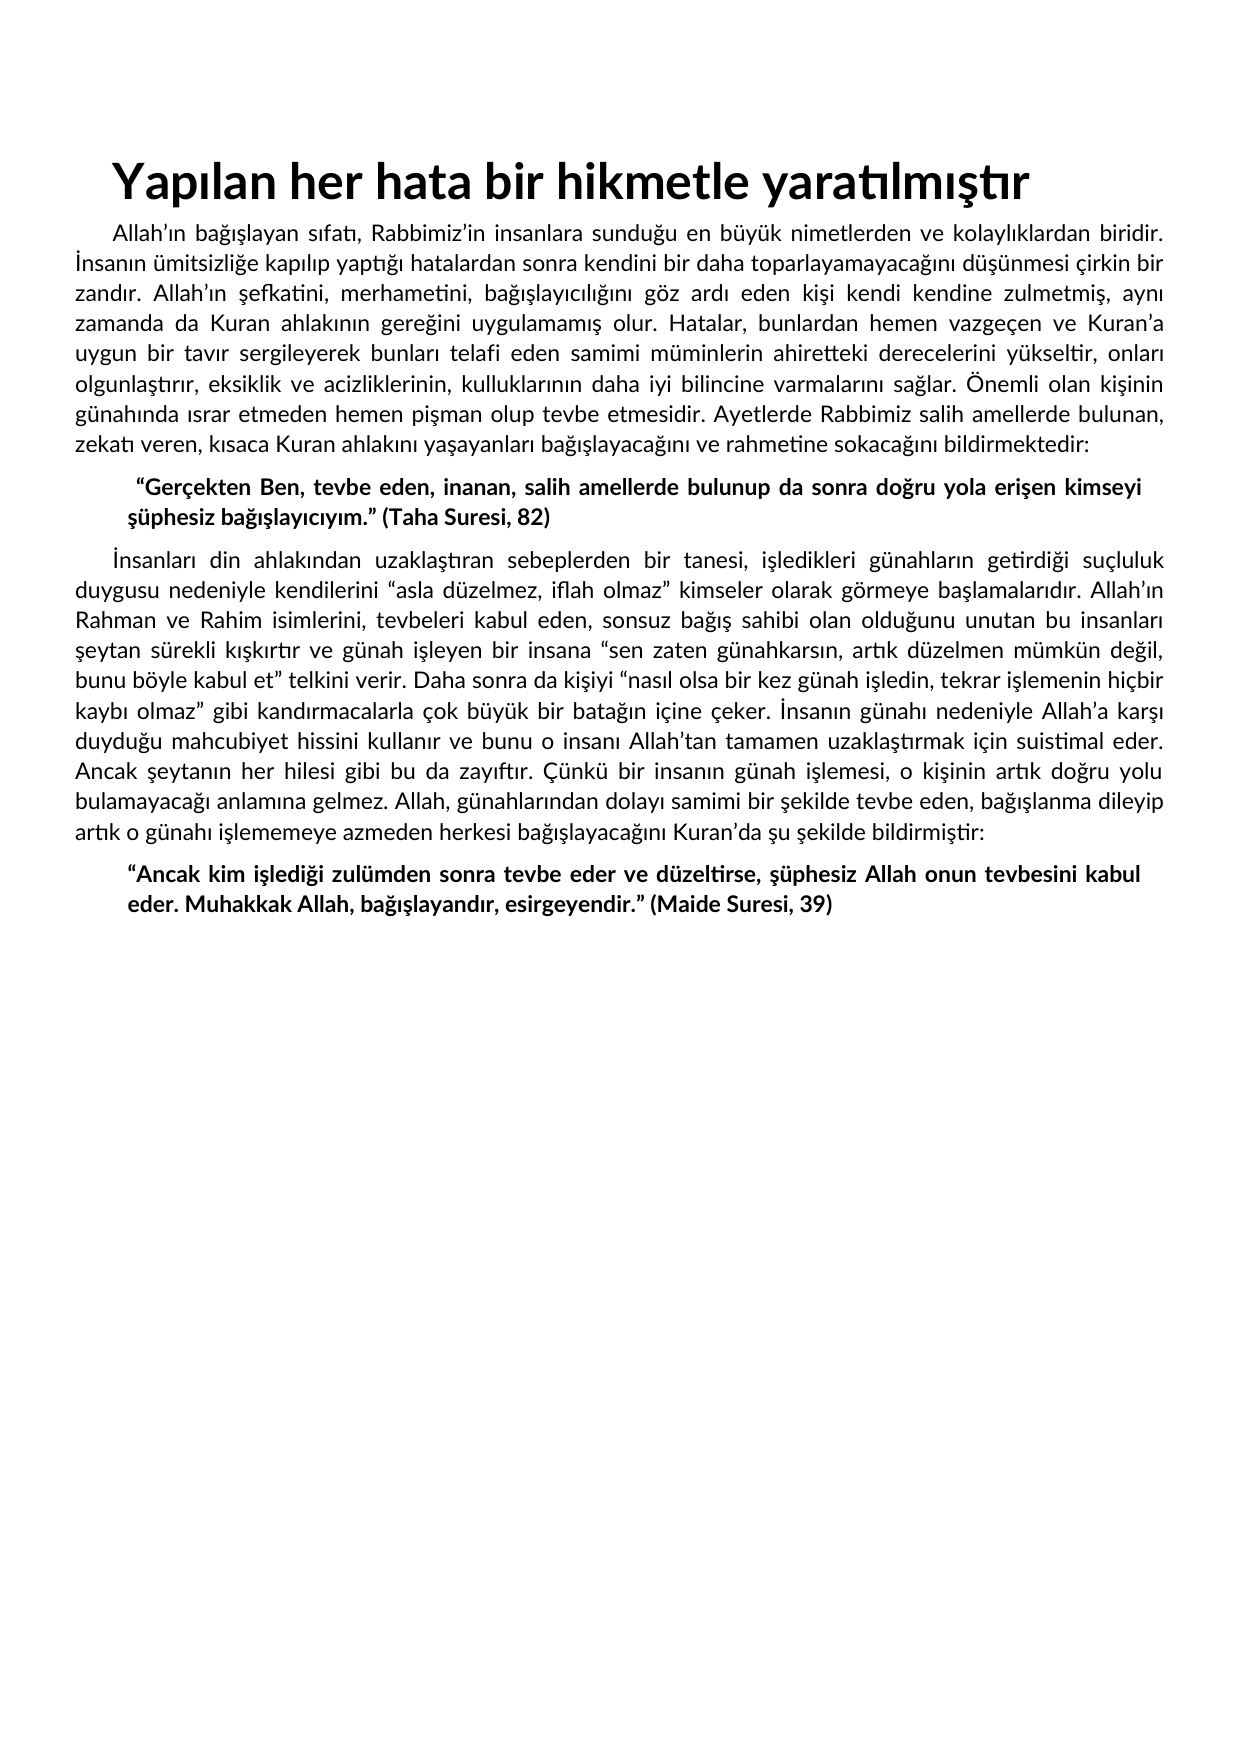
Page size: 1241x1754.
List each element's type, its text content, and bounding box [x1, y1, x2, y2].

text Allah’ın bağışlayan sıfatı, Rabbimiz’in insanlara sunduğu en büyük nimetlerden ve kolaylıklardan biridir. İnsanın ümitsizliğe kapılıp yaptığı hatalardan sonra kendini bir daha toparlayamayacağını düşünmesi çirkin bir zandır. Allah’ın şefkatini, merhametini, bağışlayıcılığını göz ardı eden kişi kendi kendine zulmetmiş, aynı zamanda da Kuran ahlakının gereğini uygulamamış olur. Hatalar, bunlardan hemen vazgeçen ve Kuran’a uygun bir tavır sergileyerek bunları telafi eden samimi müminlerin ahiretteki derecelerini yükseltir, onları olgunlaştırır, eksiklik ve acizliklerinin, kulluklarının daha iyi bilincine varmalarını sağlar. Önemli olan kişinin günahında ısrar etmeden hemen pişman olup tevbe etmesidir. Ayetlerde Rabbimiz salih amellerde bulunan, zekatı veren, kısaca Kuran ahlakını yaşayanları bağışlayacağını ve rahmetine sokacağını bildirmektedir: [75, 218, 1165, 457]
subtitle Yapılan her hata bir hikmetle yaratılmıştır [112, 150, 1165, 210]
text “Gerçekten Ben, tevbe eden, inanan, salih amellerde bulunup da sonra doğru yola erişen kimseyi şüphesiz bağışlayıcıyım.” (Taha Suresi, 82) [127, 472, 1143, 530]
text “Ancak kim işlediği zulümden sonra tevbe eder ve düzeltirse, şüphesiz Allah onun tevbesini kabul eder. Muhakkak Allah, bağışlayandır, esirgeyendir.” (Maide Suresi, 39) [127, 860, 1143, 918]
text İnsanları din ahlakından uzaklaştıran sebeplerden bir tanesi, işledikleri günahların getirdiği suçluluk duygusu nedeniyle kendilerini “asla düzelmez, iflah olmaz” kimseler olarak görmeye başlamalarıdır. Allah’ın Rahman ve Rahim isimlerini, tevbeleri kabul eden, sonsuz bağış sahibi olan olduğunu unutan bu insanları şeytan sürekli kışkırtır ve günah işleyen bir insana “sen zaten günahkarsın, artık düzelmen mümkün değil, bunu böyle kabul et” telkini verir. Daha sonra da kişiyi “nasıl olsa bir kez günah işledin, tekrar işlemenin hiçbir kaybı olmaz” gibi kandırmacalarla çok büyük bir batağın içine çeker. İnsanın günahı nedeniyle Allah’a karşı duyduğu mahcubiyet hissini kullanır ve bunu o insanı Allah’tan tamamen uzaklaştırmak için suistimal eder. Ancak şeytanın her hilesi gibi bu da zayıftır. Çünkü bir insanın günah işlemesi, o kişinin artık doğru yolu bulamayacağı anlamına gelmez. Allah, günahlarından dolayı samimi bir şekilde tevbe eden, bağışlanma dileyip artık o günahı işlememeye azmeden herkesi bağışlayacağını Kuran’da şu şekilde bildirmiştir: [75, 545, 1165, 845]
